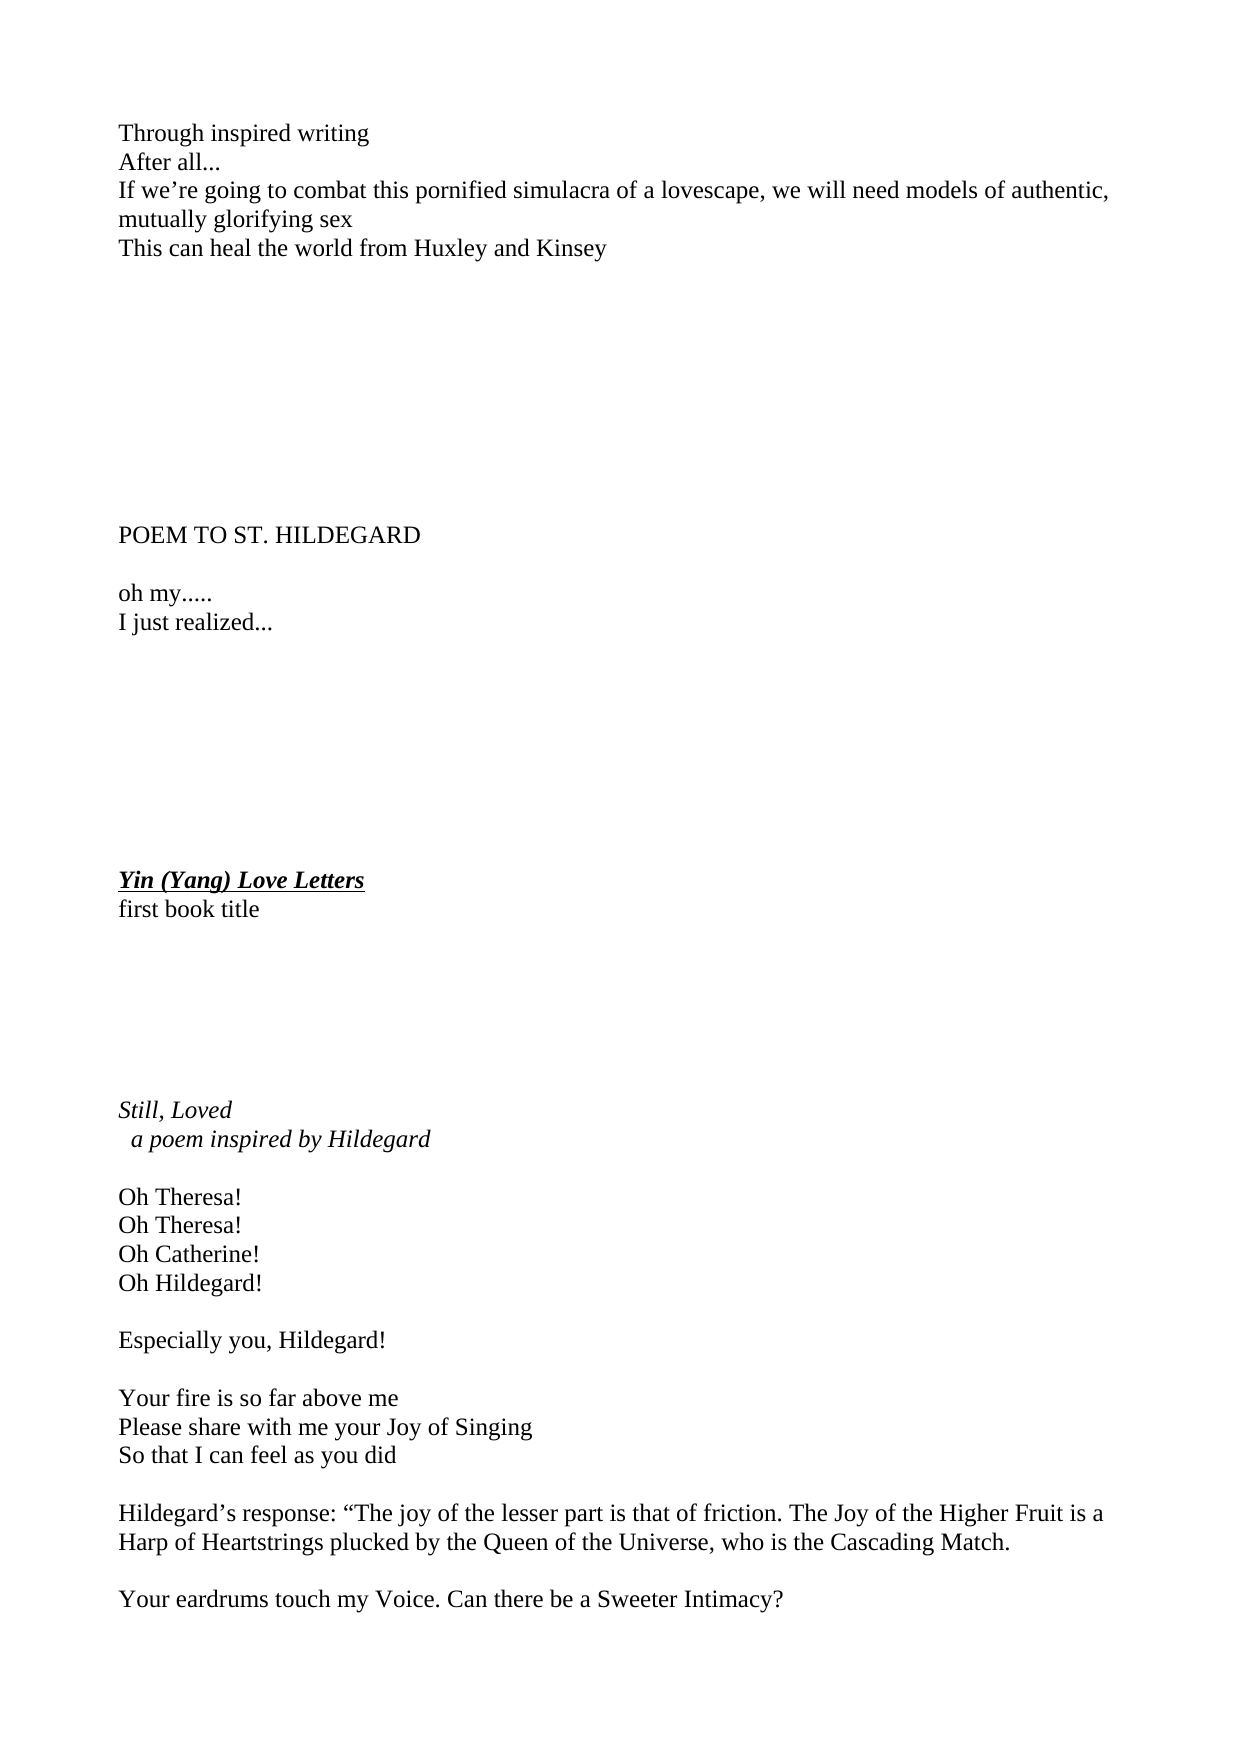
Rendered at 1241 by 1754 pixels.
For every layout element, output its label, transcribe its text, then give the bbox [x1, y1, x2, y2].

text Through inspired writing [118, 118, 1122, 147]
text Your fire is so far above me [118, 1383, 1122, 1412]
text a poem inspired by Hildegard [118, 1124, 1122, 1153]
text Oh Catherine! [118, 1239, 1122, 1268]
text Yin (Yang) Love Letters [118, 866, 1122, 894]
text Your eardrums touch my Voice. Can there be a Sweeter Intimacy? [118, 1584, 1122, 1613]
text first book title [118, 894, 1122, 923]
text Please share with me your Joy of Singing [118, 1412, 1122, 1441]
text POEM TO ST. HILDEGARD [118, 521, 1122, 549]
text I just realized... [118, 607, 1122, 636]
text oh my..... [118, 578, 1122, 607]
text This can heal the world from Huxley and Kinsey [118, 233, 1122, 262]
text Oh Theresa! [118, 1211, 1122, 1239]
text Hildegard’s response: “The joy of the lesser part is that of friction. The Joy of the Higher Fruit is a Harp of Heartstrings plucked by the Queen of the Universe, who is the Cascading Match. [118, 1498, 1122, 1556]
text Oh Theresa! [118, 1182, 1122, 1211]
text Still, Loved [118, 1096, 1122, 1124]
text After all... [118, 147, 1122, 176]
text So that I can feel as you did [118, 1441, 1122, 1469]
text Oh Hildegard! [118, 1268, 1122, 1297]
text If we’re going to combat this pornified simulacra of a lovescape, we will need models of authentic, mutually glorifying sex [118, 176, 1122, 233]
text Especially you, Hildegard! [118, 1326, 1122, 1354]
